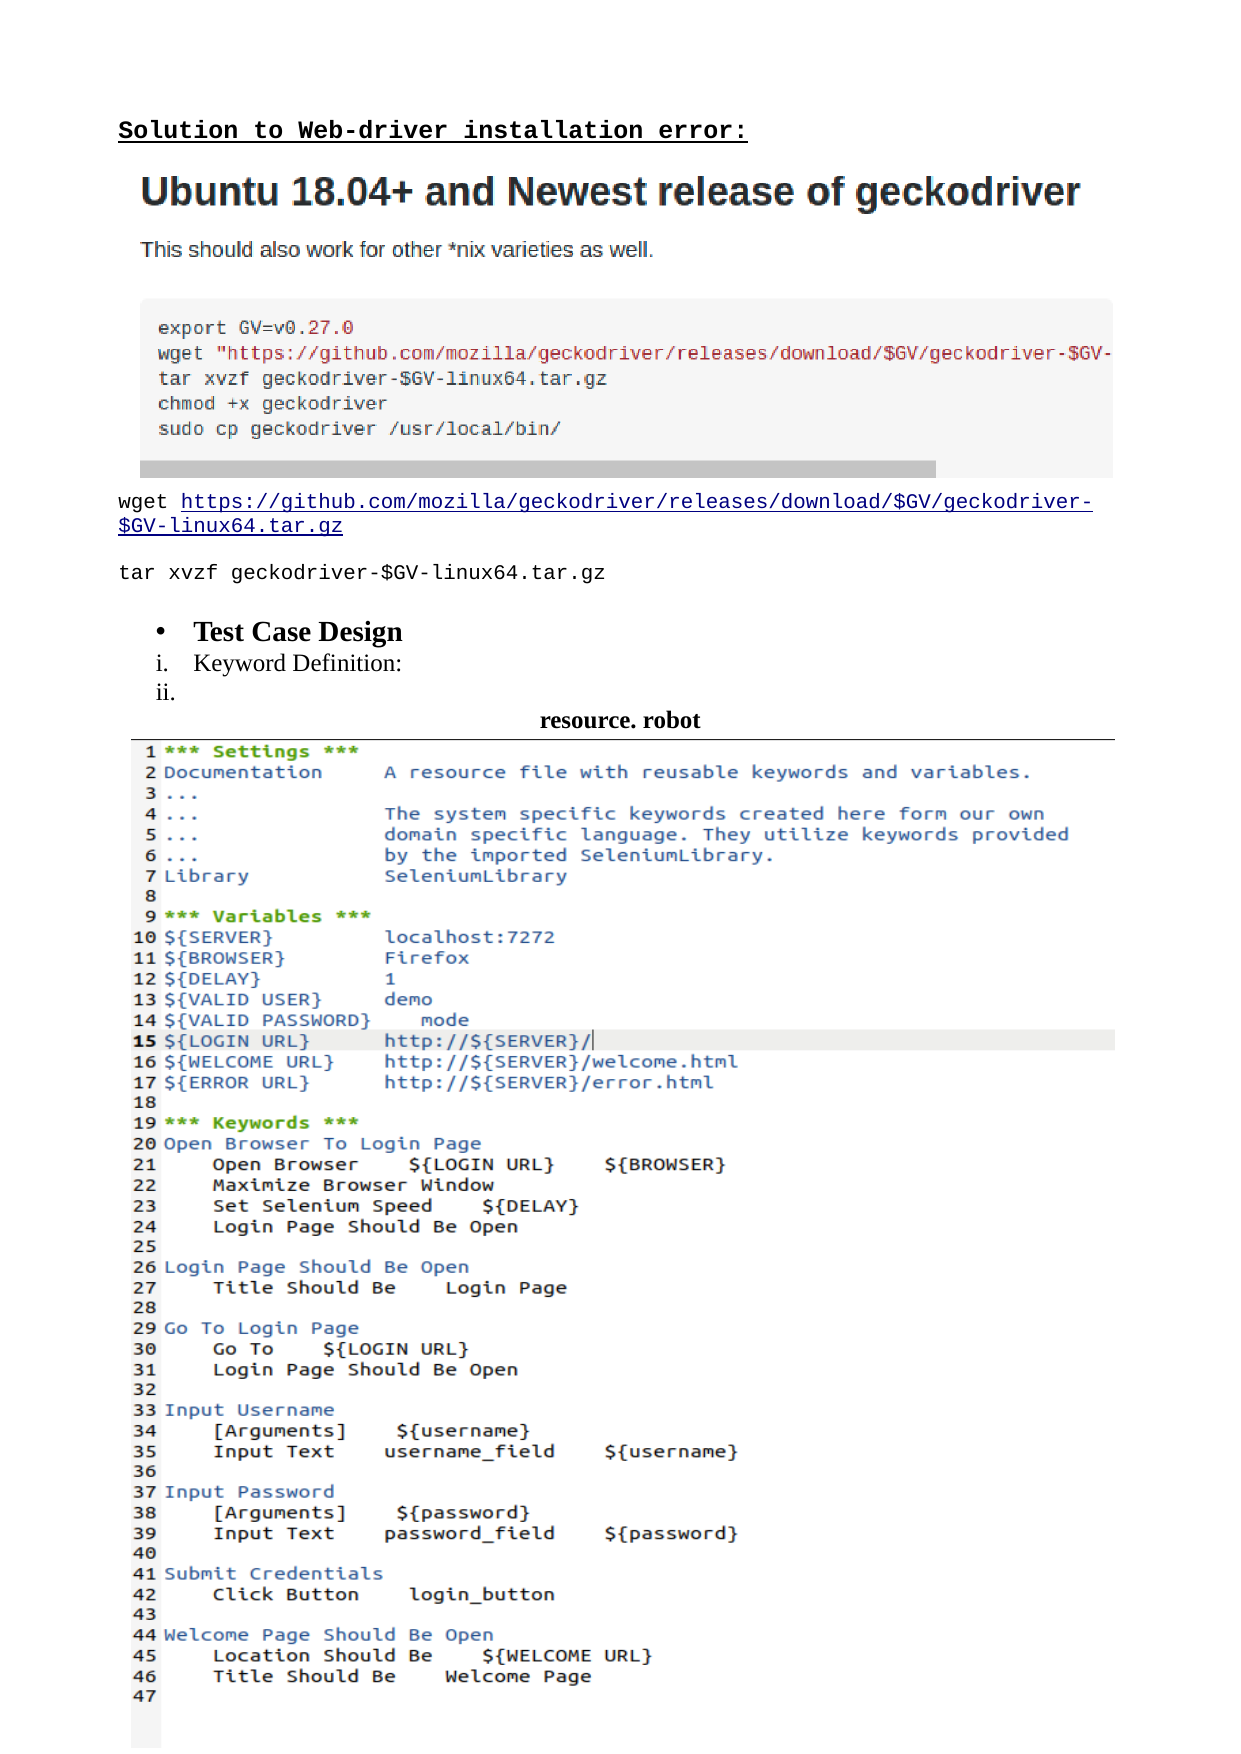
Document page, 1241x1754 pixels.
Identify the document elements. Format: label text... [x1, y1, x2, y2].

text resource. robot [118, 706, 1122, 734]
picture [131, 739, 1115, 1748]
list Keyword Definition: [156, 648, 1122, 677]
text Solution to Web-driver installation error: [118, 118, 1122, 146]
text wget https://github.com/mozilla/geckodriver/releases/download/$GV/geckodriver-$GV-linux64.tar.gz [118, 491, 1122, 538]
list Test Case Design [156, 614, 1122, 648]
text tar xvzf geckodriver-$GV-linux64.tar.gz [118, 562, 1122, 586]
picture [123, 157, 1128, 489]
